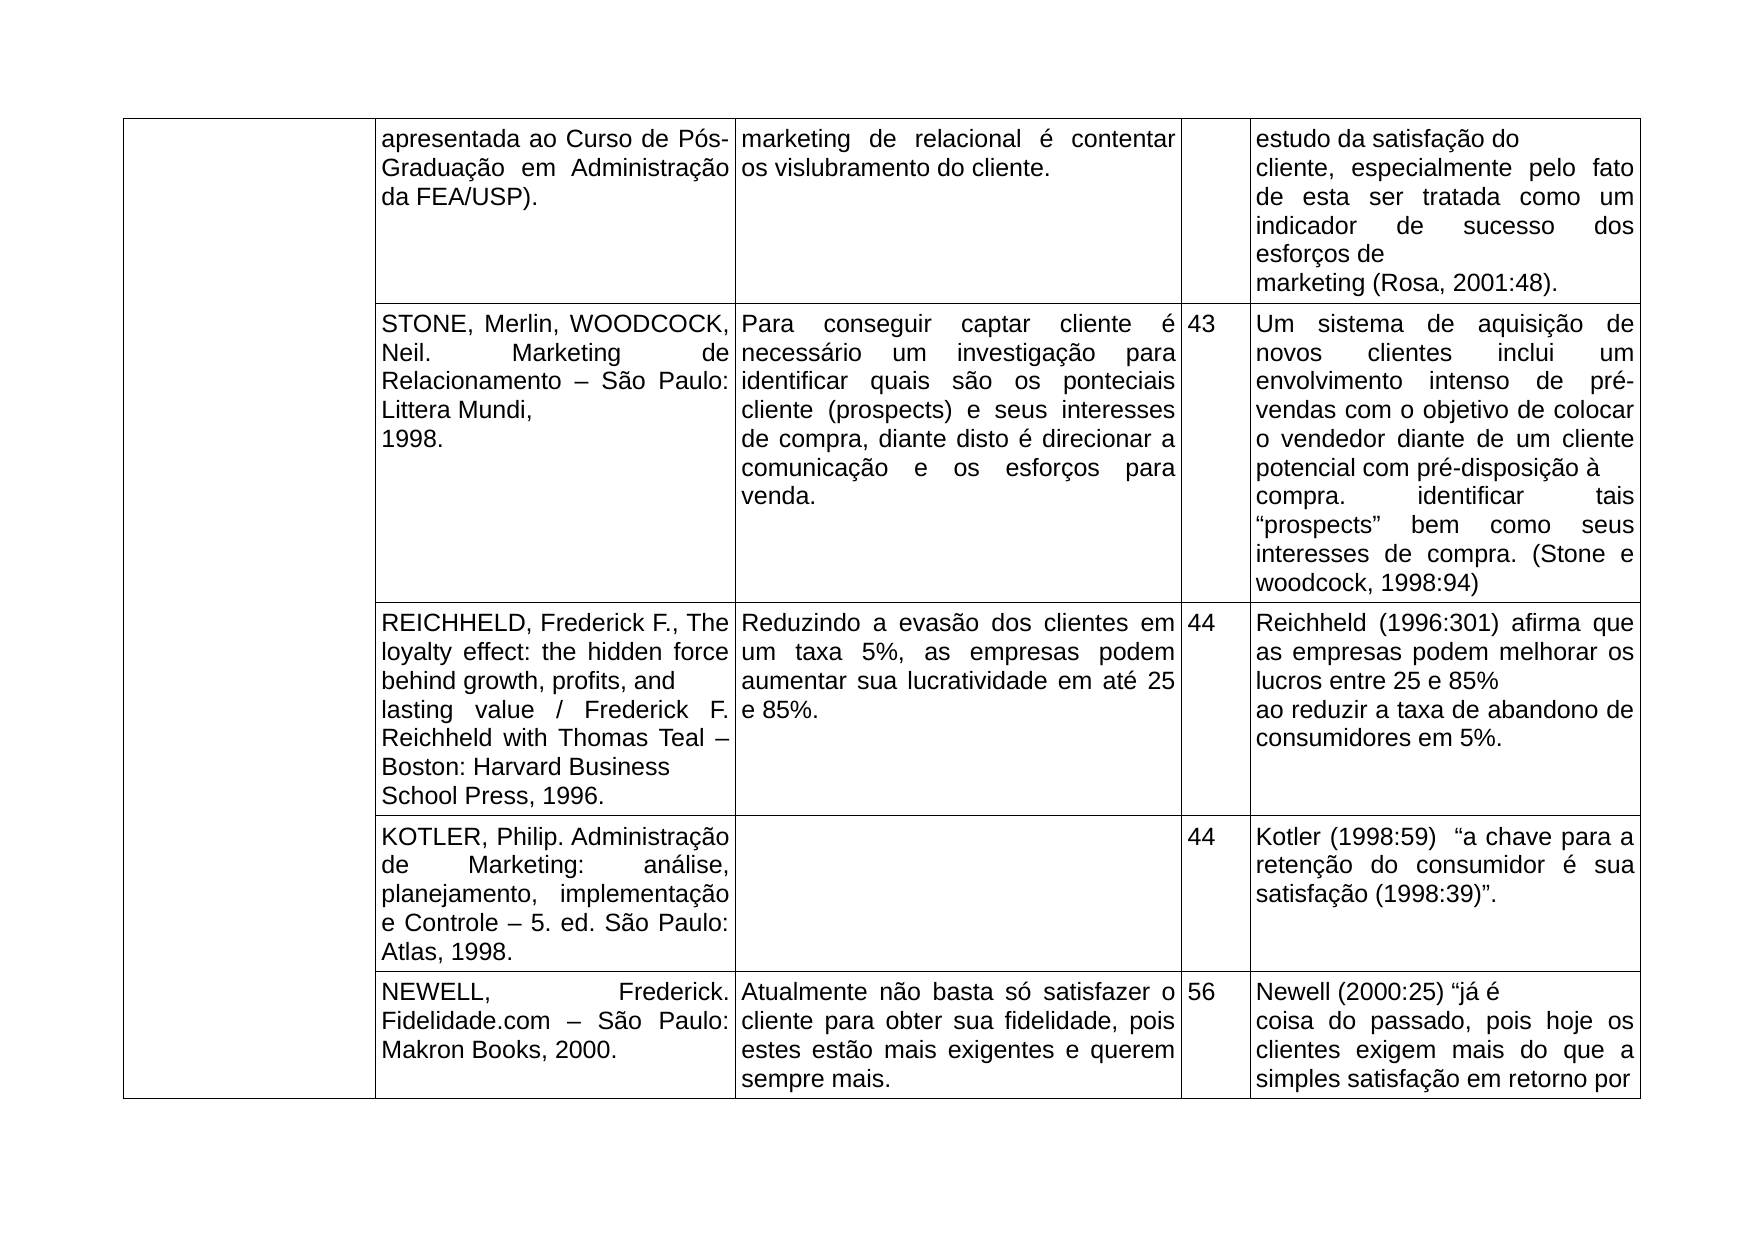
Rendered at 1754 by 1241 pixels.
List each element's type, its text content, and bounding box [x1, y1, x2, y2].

table_cell marketing de relacional é contentar os vislubramento do cliente. [736, 119, 1181, 303]
table_cell [1182, 119, 1250, 303]
table_cell Reduzindo a evasão dos clientes em um taxa 5%, as empresas podem aumentar sua lucratividade em até 25 e 85%. [736, 603, 1181, 815]
table_cell [736, 816, 1181, 971]
table_cell Newell (2000:25) “já é coisa do passado, pois hoje os clientes exigem mais do que a simples satisfação em retorno por [1251, 972, 1640, 1098]
table_cell REICHHELD, Frederick F., The loyalty effect: the hidden force behind growth, profits, and lasting value / Frederick F. Reichheld with Thomas Teal – Boston: Harvard Business School Press, 1996. [376, 603, 735, 815]
table_cell apresentada ao Curso de Pós-Graduação em Administração da FEA/USP). [376, 119, 735, 303]
table_cell 44 [1182, 816, 1250, 971]
table_cell Um sistema de aquisição de novos clientes inclui um envolvimento intenso de pré-vendas com o objetivo de colocar o vendedor diante de um cliente potencial com pré-disposição à compra. identificar tais “prospects” bem como seus interesses de compra. (Stone e woodcock, 1998:94) [1251, 304, 1640, 602]
table_cell 44 [1182, 603, 1250, 815]
table_cell 56 [1182, 972, 1250, 1098]
table_cell NEWELL, Frederick. Fidelidade.com – São Paulo: Makron Books, 2000. [376, 972, 735, 1098]
table_cell Reichheld (1996:301) afirma que as empresas podem melhorar os lucros entre 25 e 85% ao reduzir a taxa de abandono de consumidores em 5%. [1251, 603, 1640, 815]
table_cell Atualmente não basta só satisfazer o cliente para obter sua fidelidade, pois estes estão mais exigentes e querem sempre mais. [736, 972, 1181, 1098]
table_cell estudo da satisfação do cliente, especialmente pelo fato de esta ser tratada como um indicador de sucesso dos esforços de marketing (Rosa, 2001:48). [1251, 119, 1640, 303]
table_cell KOTLER, Philip. Administração de Marketing: análise, planejamento, implementação e Controle – 5. ed. São Paulo: Atlas, 1998. [376, 816, 735, 971]
table_cell [124, 119, 375, 1098]
table_cell Kotler (1998:59) “a chave para a retenção do consumidor é sua satisfação (1998:39)”. [1251, 816, 1640, 971]
table_cell STONE, Merlin, WOODCOCK, Neil. Marketing de Relacionamento – São Paulo: Littera Mundi, 1998. [376, 304, 735, 602]
table_cell 43 [1182, 304, 1250, 602]
table_cell Para conseguir captar cliente é necessário um investigação para identificar quais são os ponteciais cliente (prospects) e seus interesses de compra, diante disto é direcionar a comunicação e os esforços para venda. [736, 304, 1181, 602]
